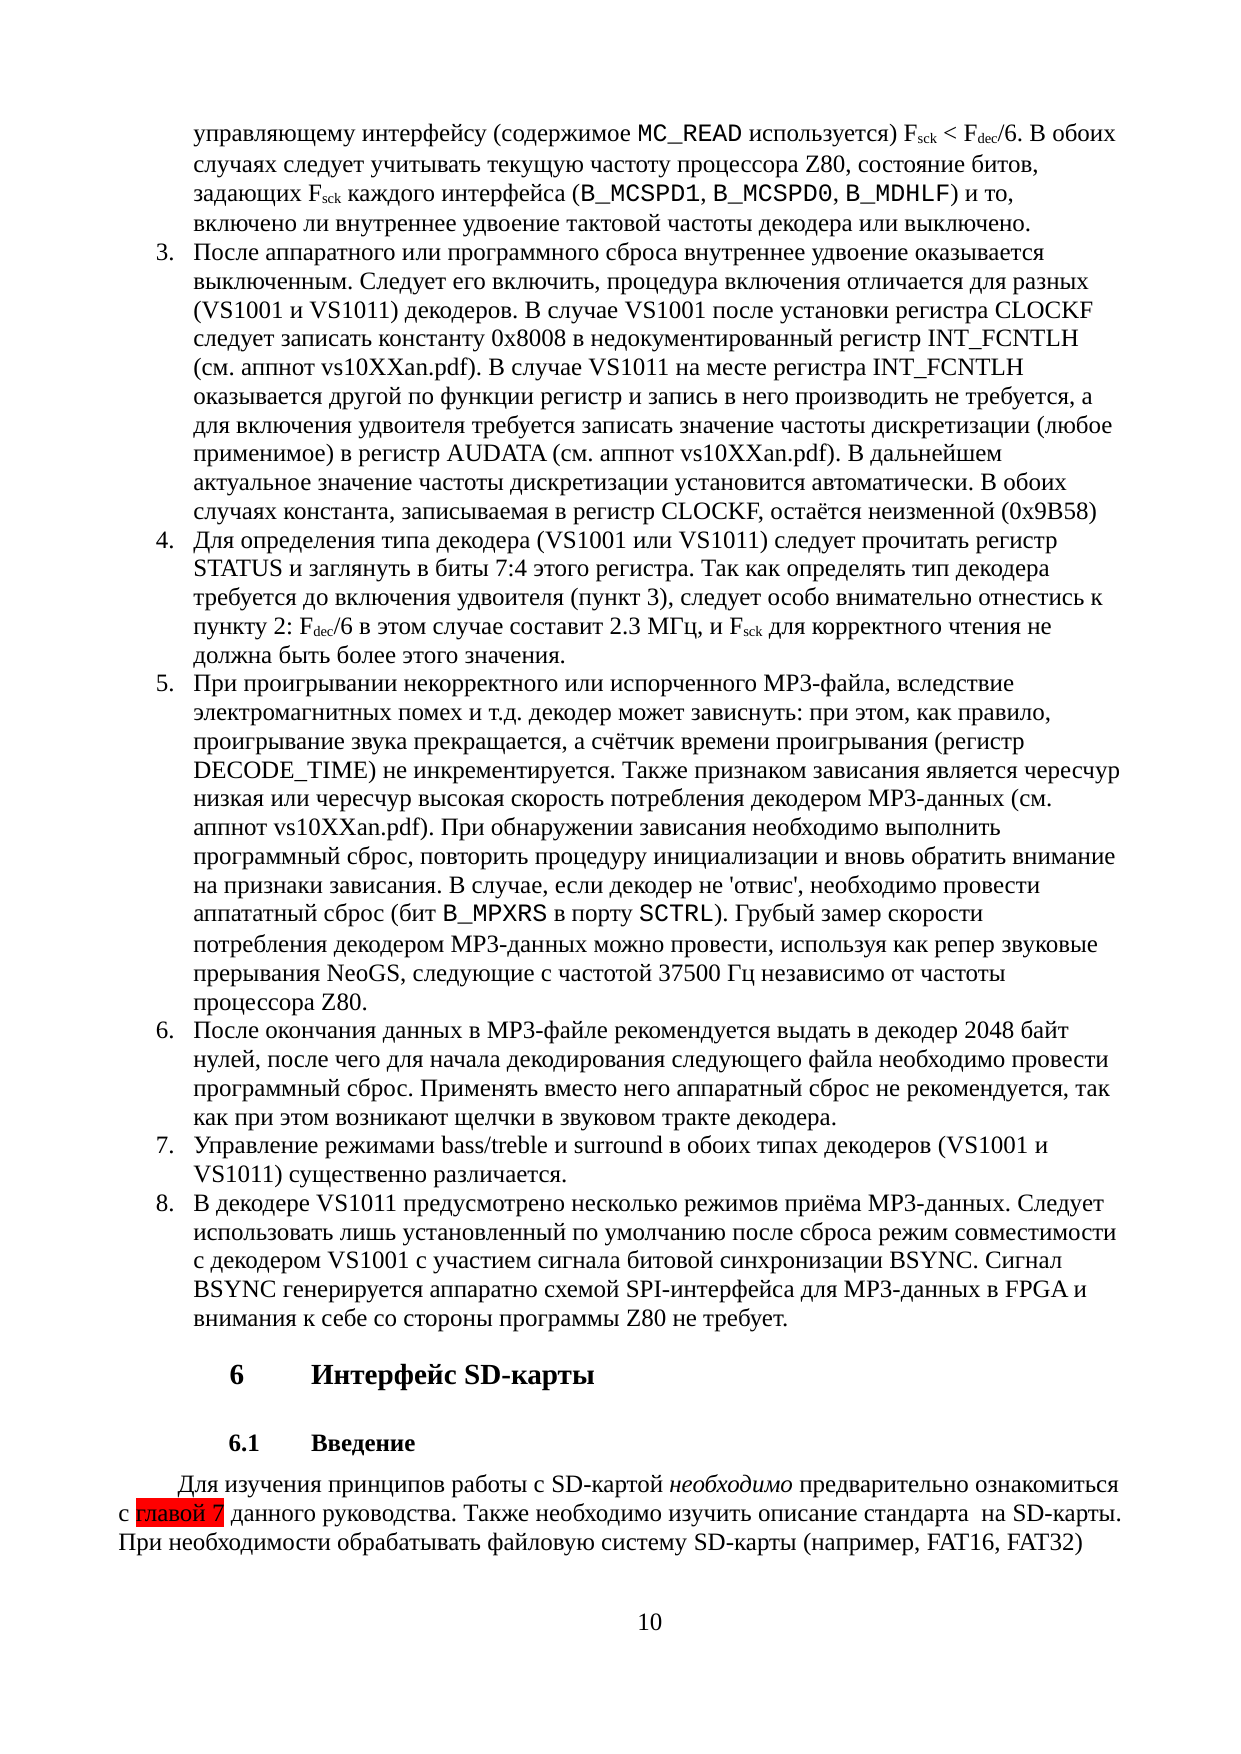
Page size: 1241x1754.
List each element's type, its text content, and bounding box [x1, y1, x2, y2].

text Для изучения принципов работы с SD-картой необходимо предварительно ознакомиться с главой 7 данного руководства. Также необходимо изучить описание стандарта на SD-карты. При необходимости обрабатывать файловую систему SD-карты (например, FAT16, FAT32) [118, 1469, 1122, 1555]
list После аппаратного или программного сброса внутреннее удвоение оказывается выключенным. Следует его включить, процедура включения отличается для разных (VS1001 и VS1011) декодеров. В случае VS1001 после установки регистра CLOCKF следует записать константу 0x8008 в недокументированный регистр INT_FCNTLH (см. аппнот vs10XXan.pdf). В случае VS1011 на месте регистра INT_FCNTLH оказывается другой по функции регистр и запись в него производить не требуется, а для включения удвоителя требуется записать значение частоты дискретизации (любое применимое) в регистр AUDATA (см. аппнот vs10XXan.pdf). В дальнейшем актуальное значение частоты дискретизации установится автоматически. В обоих случаях константа, записываемая в регистр CLOCKF, остаётся неизменной (0x9B58) [156, 237, 1122, 525]
subtitle Введение [163, 1428, 1122, 1457]
subtitle Интерфейс SD-карты [163, 1357, 1122, 1390]
list управляющему интерфейсу (содержимое MC_READ используется) Fsck < Fdec/6. В обоих случаях следует учитывать текущую частоту процессора Z80, состояние битов, задающих Fsck каждого интерфейса (B_MCSPD1, B_MCSPD0, B_MDHLF) и то, включено ли внутреннее удвоение тактовой частоты декодера или выключено. [156, 118, 1122, 237]
list При проигрывании некорректного или испорченного MP3-файла, вследствие электромагнитных помех и т.д. декодер может зависнуть: при этом, как правило, проигрывание звука прекращается, а счётчик времени проигрывания (регистр DECODE_TIME) не инкрементируется. Также признаком зависания является чересчур низкая или череcчур высокая скорость потребления декодером MP3-данных (см. аппнот vs10XXan.pdf). При обнаружении зависания необходимо выполнить программный сброс, повторить процедуру инициализации и вновь обратить внимание на признаки зависания. В случае, если декодер не 'отвис', необходимо провести аппататный сброс (бит B_MPXRS в порту SCTRL). Грубый замер скорости потребления декодером MP3-данных можно провести, используя как репер звуковые прерывания NeoGS, следующие с частотой 37500 Гц независимо от частоты процессора Z80. [156, 668, 1122, 1016]
list Управление режимами bass/treble и surround в обоих типах декодеров (VS1001 и VS1011) существенно различается. [156, 1131, 1122, 1188]
list После окончания данных в MP3-файле рекомендуется выдать в декодер 2048 байт нулей, после чего для начала декодирования следующего файла необходимо провести программный сброс. Применять вместо него аппаратный сброс не рекомендуется, так как при этом возникают щелчки в звуковом тракте декодера. [156, 1016, 1122, 1131]
list Для определения типа декодера (VS1001 или VS1011) следует прочитать регистр STATUS и заглянуть в биты 7:4 этого регистра. Так как определять тип декодера требуется до включения удвоителя (пункт 3), следует особо внимательно отнестись к пункту 2: Fdec/6 в этом случае составит 2.3 МГц, и Fsck для корректного чтения не должна быть более этого значения. [156, 525, 1122, 668]
list В декодере VS1011 предусмотрено несколько режимов приёма MP3-данных. Следует использовать лишь установленный по умолчанию после сброса режим совместимости с декодером VS1001 с участием сигнала битовой синхронизации BSYNC. Сигнал BSYNC генерируется аппаратно схемой SPI-интерфейса для MP3-данных в FPGA и внимания к себе со стороны программы Z80 не требует. [156, 1188, 1122, 1332]
